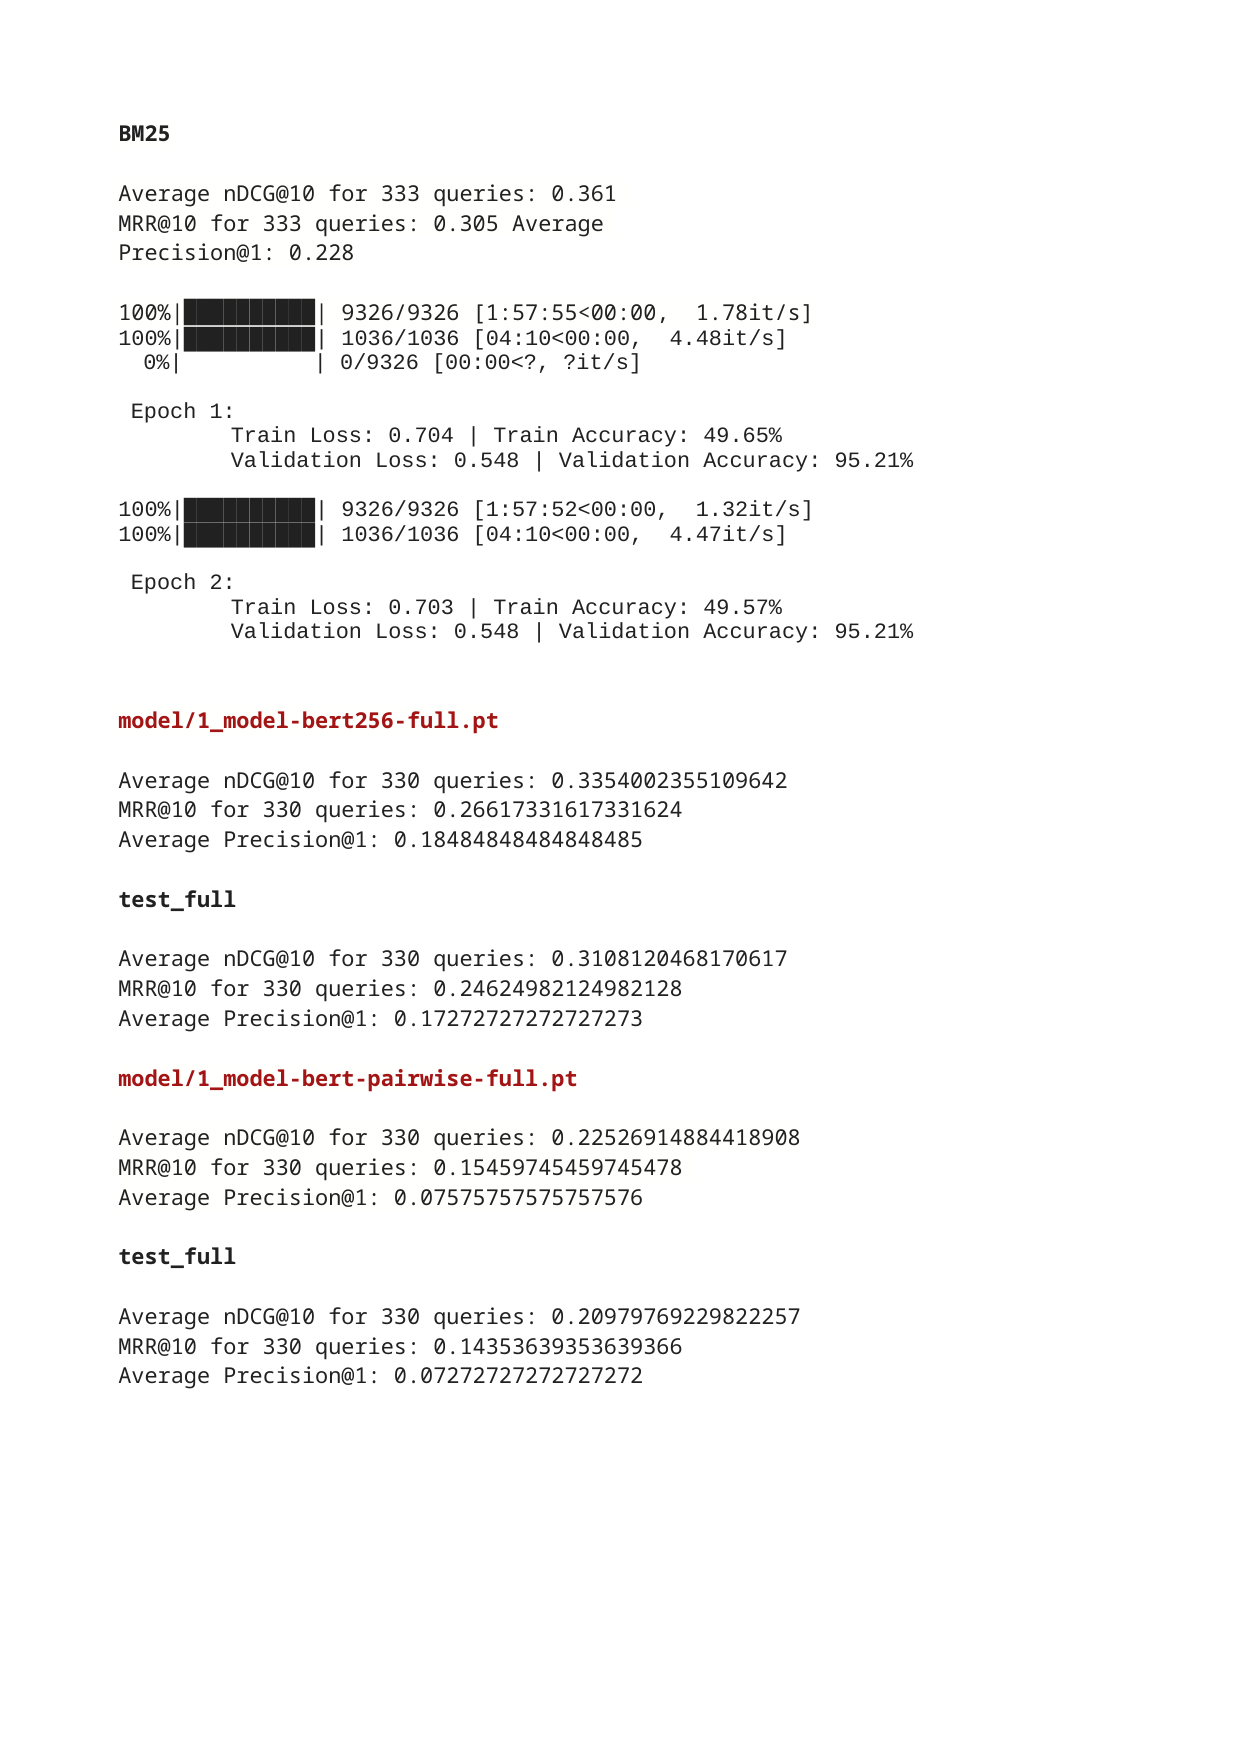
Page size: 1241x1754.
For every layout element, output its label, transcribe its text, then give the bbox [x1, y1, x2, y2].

text MRR@10 for 330 queries: 0.14353639353639366 [118, 1331, 1122, 1361]
text Average nDCG@10 for 330 queries: 0.3108120468170617 [118, 943, 1122, 973]
text Validation Loss: 0.548 | Validation Accuracy: 95.21% [118, 449, 1122, 474]
text Average Precision@1: 0.07272727272727272 [118, 1361, 1122, 1390]
text Epoch 1: [118, 400, 1122, 425]
text test_full [118, 884, 1122, 914]
text 100%|██████████| 1036/1036 [04:10<00:00, 4.48it/s] [315, 327, 1122, 351]
text model/1_model-bert256-full.pt [118, 705, 1122, 735]
text Train Loss: 0.704 | Train Accuracy: 49.65% [118, 425, 1122, 449]
text BM25 [118, 118, 1122, 148]
text Validation Loss: 0.548 | Validation Accuracy: 95.21% [118, 621, 1122, 646]
text 100%|██████████| 9326/9326 [1:57:52<00:00, 1.32it/s] [118, 498, 183, 523]
text Average nDCG@10 for 330 queries: 0.20979769229822257 [118, 1301, 1122, 1331]
text Average Precision@1: 0.07575757575757576 [118, 1182, 1122, 1212]
text Epoch 2: [118, 571, 1122, 596]
text 100%|██████████| 1036/1036 [04:10<00:00, 4.47it/s] [315, 523, 1122, 547]
text 0%| | 0/9326 [00:00<?, ?it/s] [118, 351, 1122, 376]
text MRR@10 for 330 queries: 0.15459745459745478 [118, 1152, 1122, 1182]
text 100%|██████████| 1036/1036 [04:10<00:00, 4.48it/s] [118, 327, 183, 351]
text Train Loss: 0.703 | Train Accuracy: 49.57% [118, 596, 1122, 621]
text Average nDCG@10 for 330 queries: 0.3354002355109642 [118, 765, 1122, 794]
text Precision@1: 0.228 [118, 237, 1122, 267]
text model/1_model-bert-pairwise-full.pt [118, 1063, 1122, 1092]
text 100%|██████████| 9326/9326 [1:57:52<00:00, 1.32it/s] [315, 498, 1122, 523]
text MRR@10 for 330 queries: 0.24624982124982128 [118, 973, 1122, 1003]
text MRR@10 for 330 queries: 0.26617331617331624 [118, 794, 1122, 824]
text Average Precision@1: 0.17272727272727273 [118, 1003, 1122, 1033]
text Average Precision@1: 0.18484848484848485 [118, 824, 1122, 854]
text MRR@10 for 333 queries: 0.305 Average [118, 207, 1122, 237]
text Average nDCG@10 for 330 queries: 0.22526914884418908 [118, 1122, 1122, 1152]
text 100%|██████████| 9326/9326 [1:57:55<00:00, 1.78it/s] [118, 297, 1122, 327]
text Average nDCG@10 for 333 queries: 0.361 [118, 178, 1122, 207]
text test_full [118, 1241, 1122, 1271]
text 100%|██████████| 1036/1036 [04:10<00:00, 4.47it/s] [118, 523, 183, 547]
